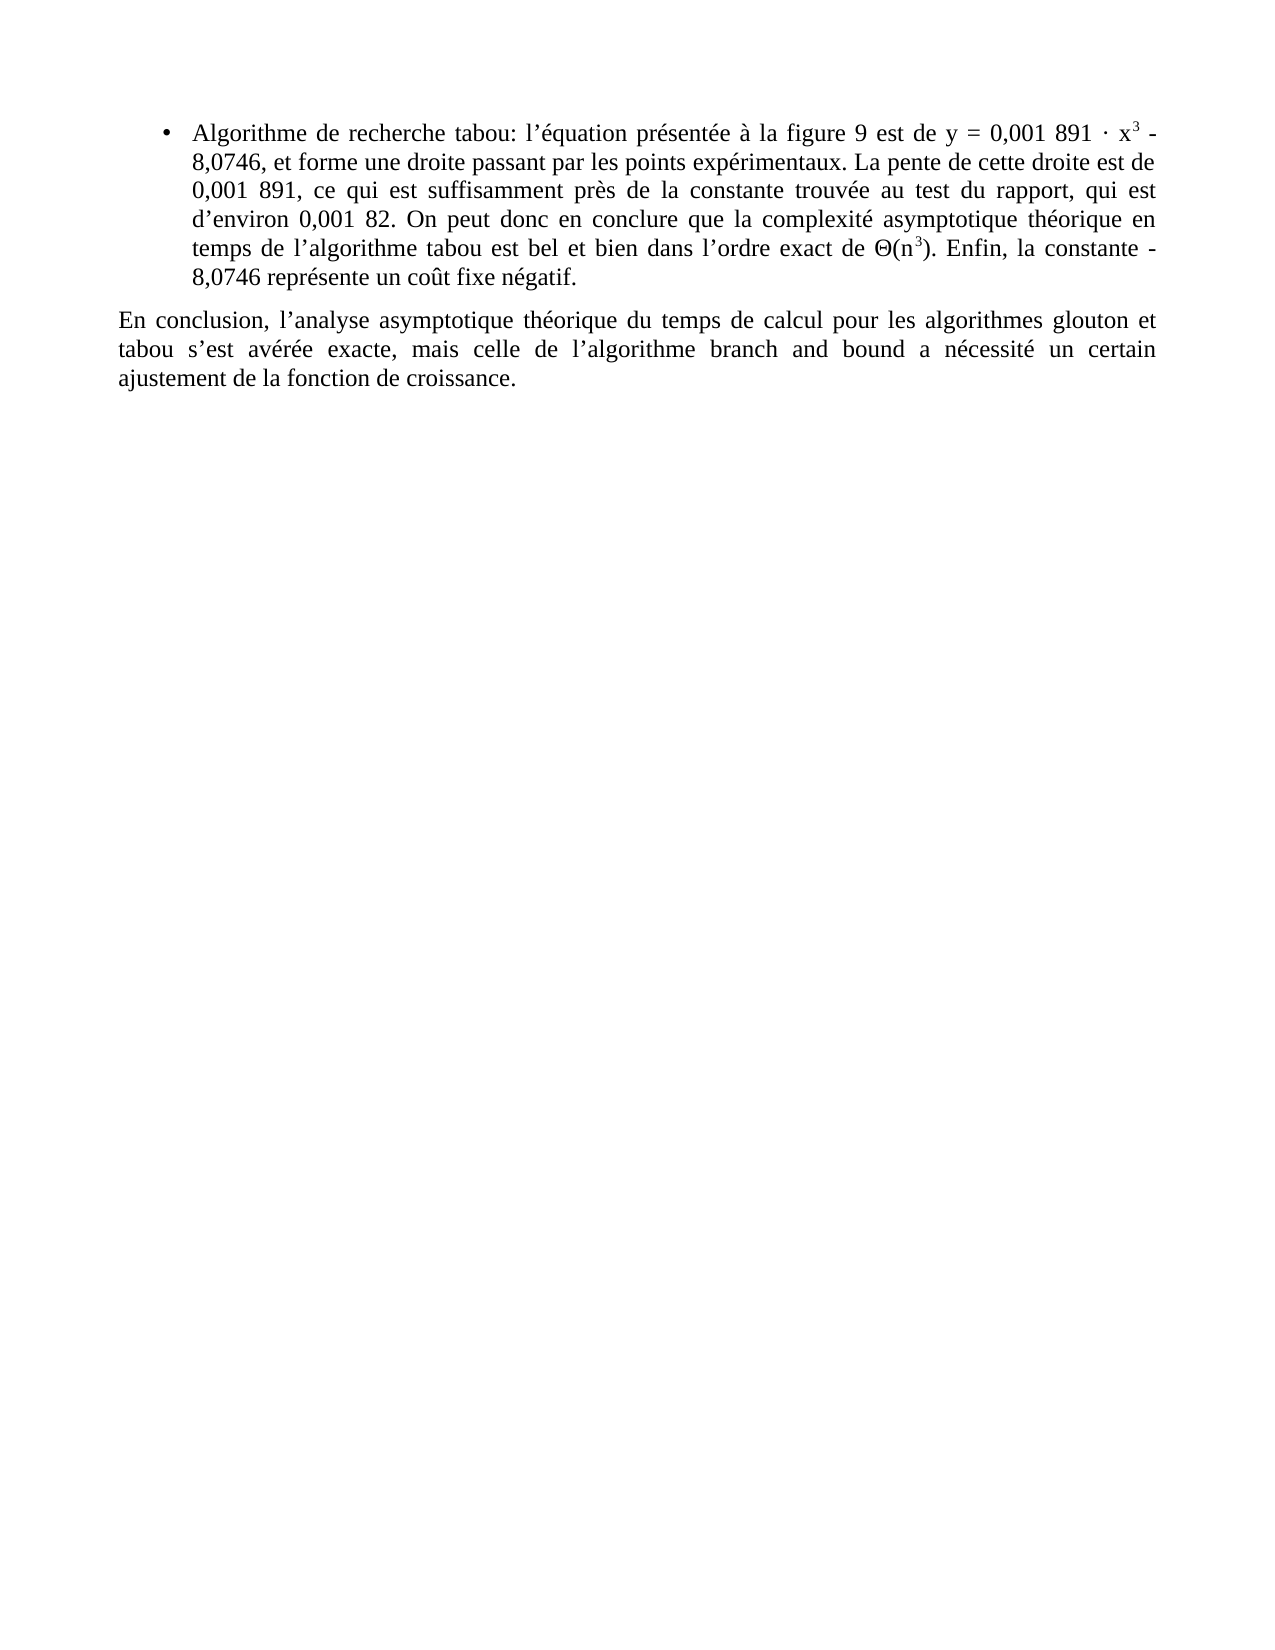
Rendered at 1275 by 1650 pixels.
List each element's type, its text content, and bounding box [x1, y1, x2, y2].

list Algorithme de recherche tabou: l’équation présentée à la figure 9 est de y = 0,001 891 · x3 - 8,0746, et forme une droite passant par les points expérimentaux. La pente de cette droite est de 0,001 891, ce qui est suffisamment près de la constante trouvée au test du rapport, qui est d’environ 0,001 82. On peut donc en conclure que la complexité asymptotique théorique en temps de l’algorithme tabou est bel et bien dans l’ordre exact de Θ(n3). Enfin, la constante -8,0746 représente un coût fixe négatif. [162, 118, 1157, 291]
text En conclusion, l’analyse asymptotique théorique du temps de calcul pour les algorithmes glouton et tabou s’est avérée exacte, mais celle de l’algorithme branch and bound a nécessité un certain ajustement de la fonction de croissance. [118, 305, 1157, 391]
